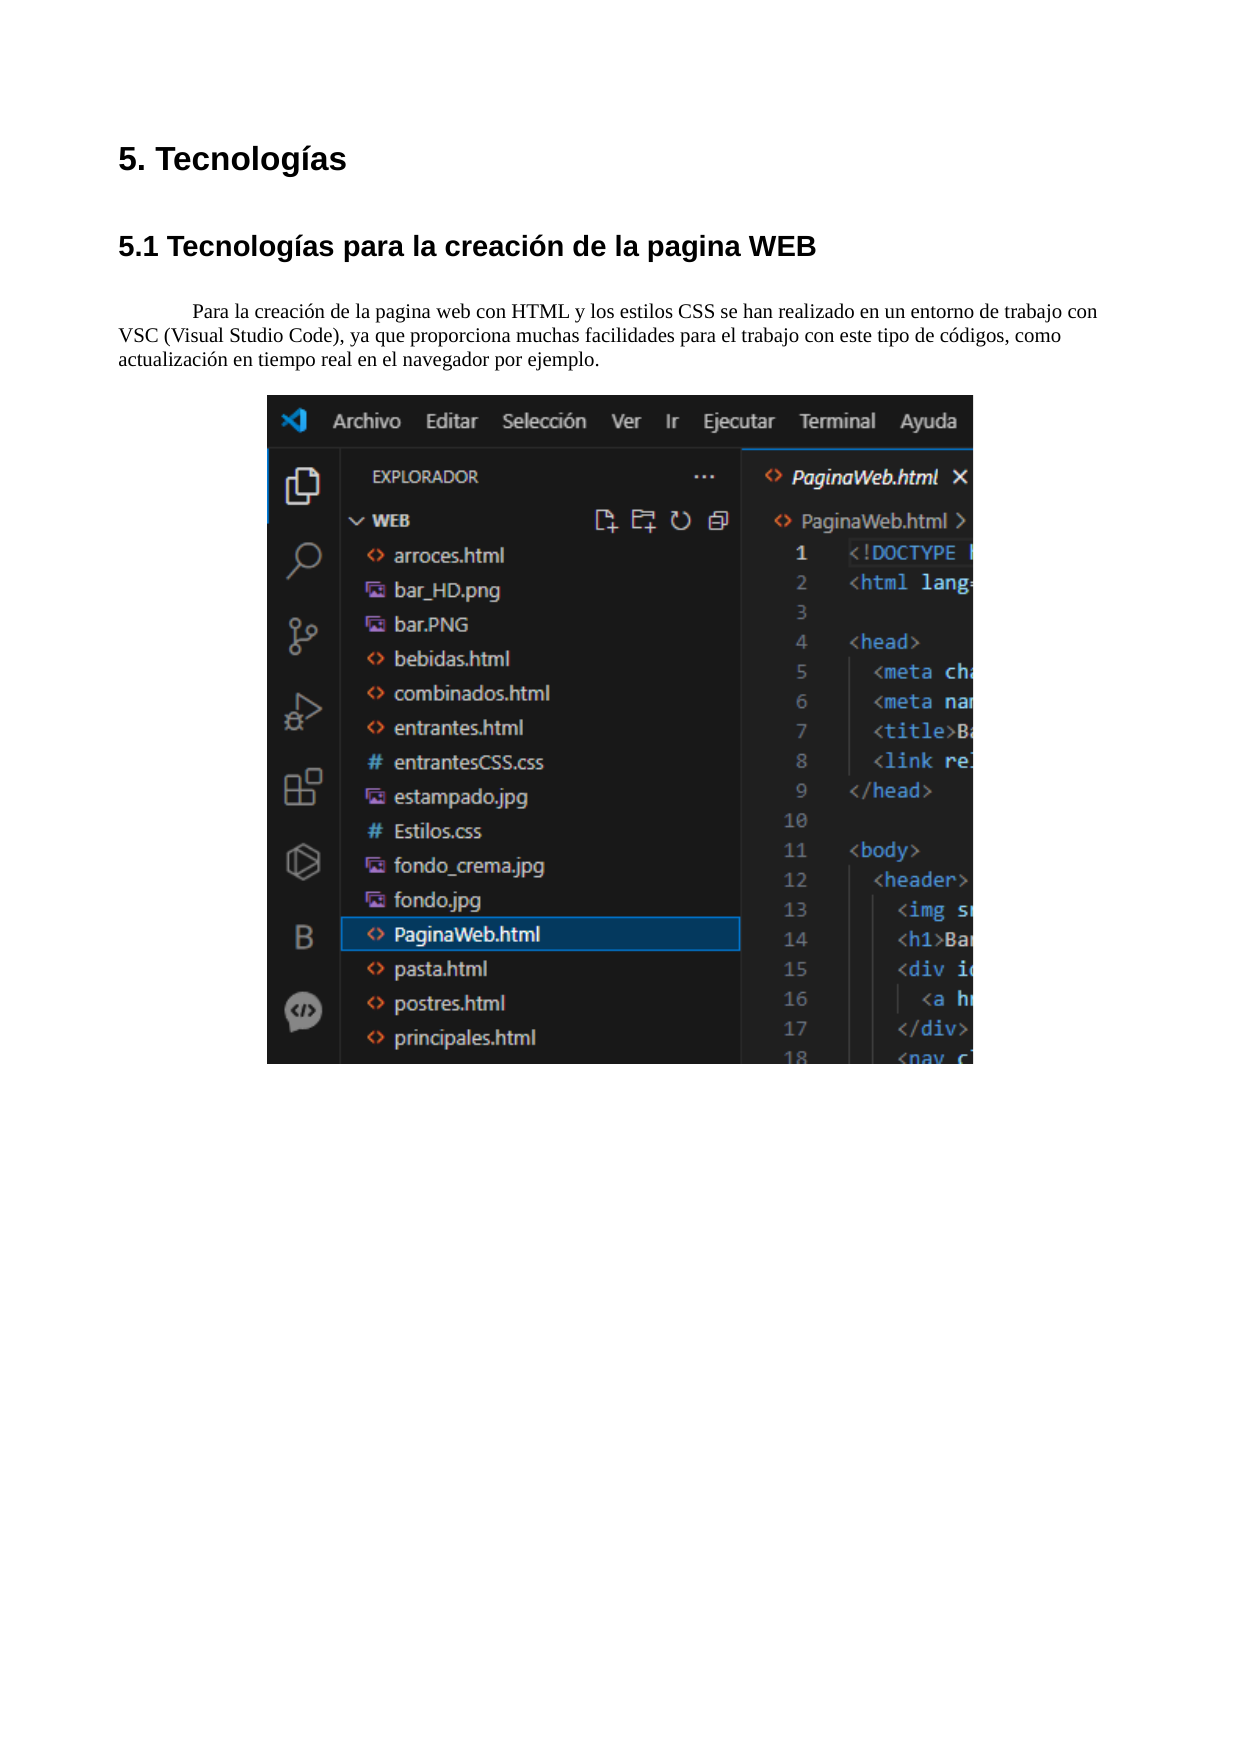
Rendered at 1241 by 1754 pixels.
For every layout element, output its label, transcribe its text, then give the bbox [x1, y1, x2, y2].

picture [267, 395, 974, 1064]
subtitle 5.1 Tecnologías para la creación de la pagina WEB [118, 228, 1122, 262]
text Para la creación de la pagina web con HTML y los estilos CSS se han realizado en un entorno de trabajo con VSC (Visual Studio Code), ya que proporciona muchas facilidades para el trabajo con este tipo de códigos, como actualización en tiempo real en el navegador por ejemplo. [118, 299, 1122, 371]
subtitle 5. Tecnologías [118, 139, 1122, 177]
